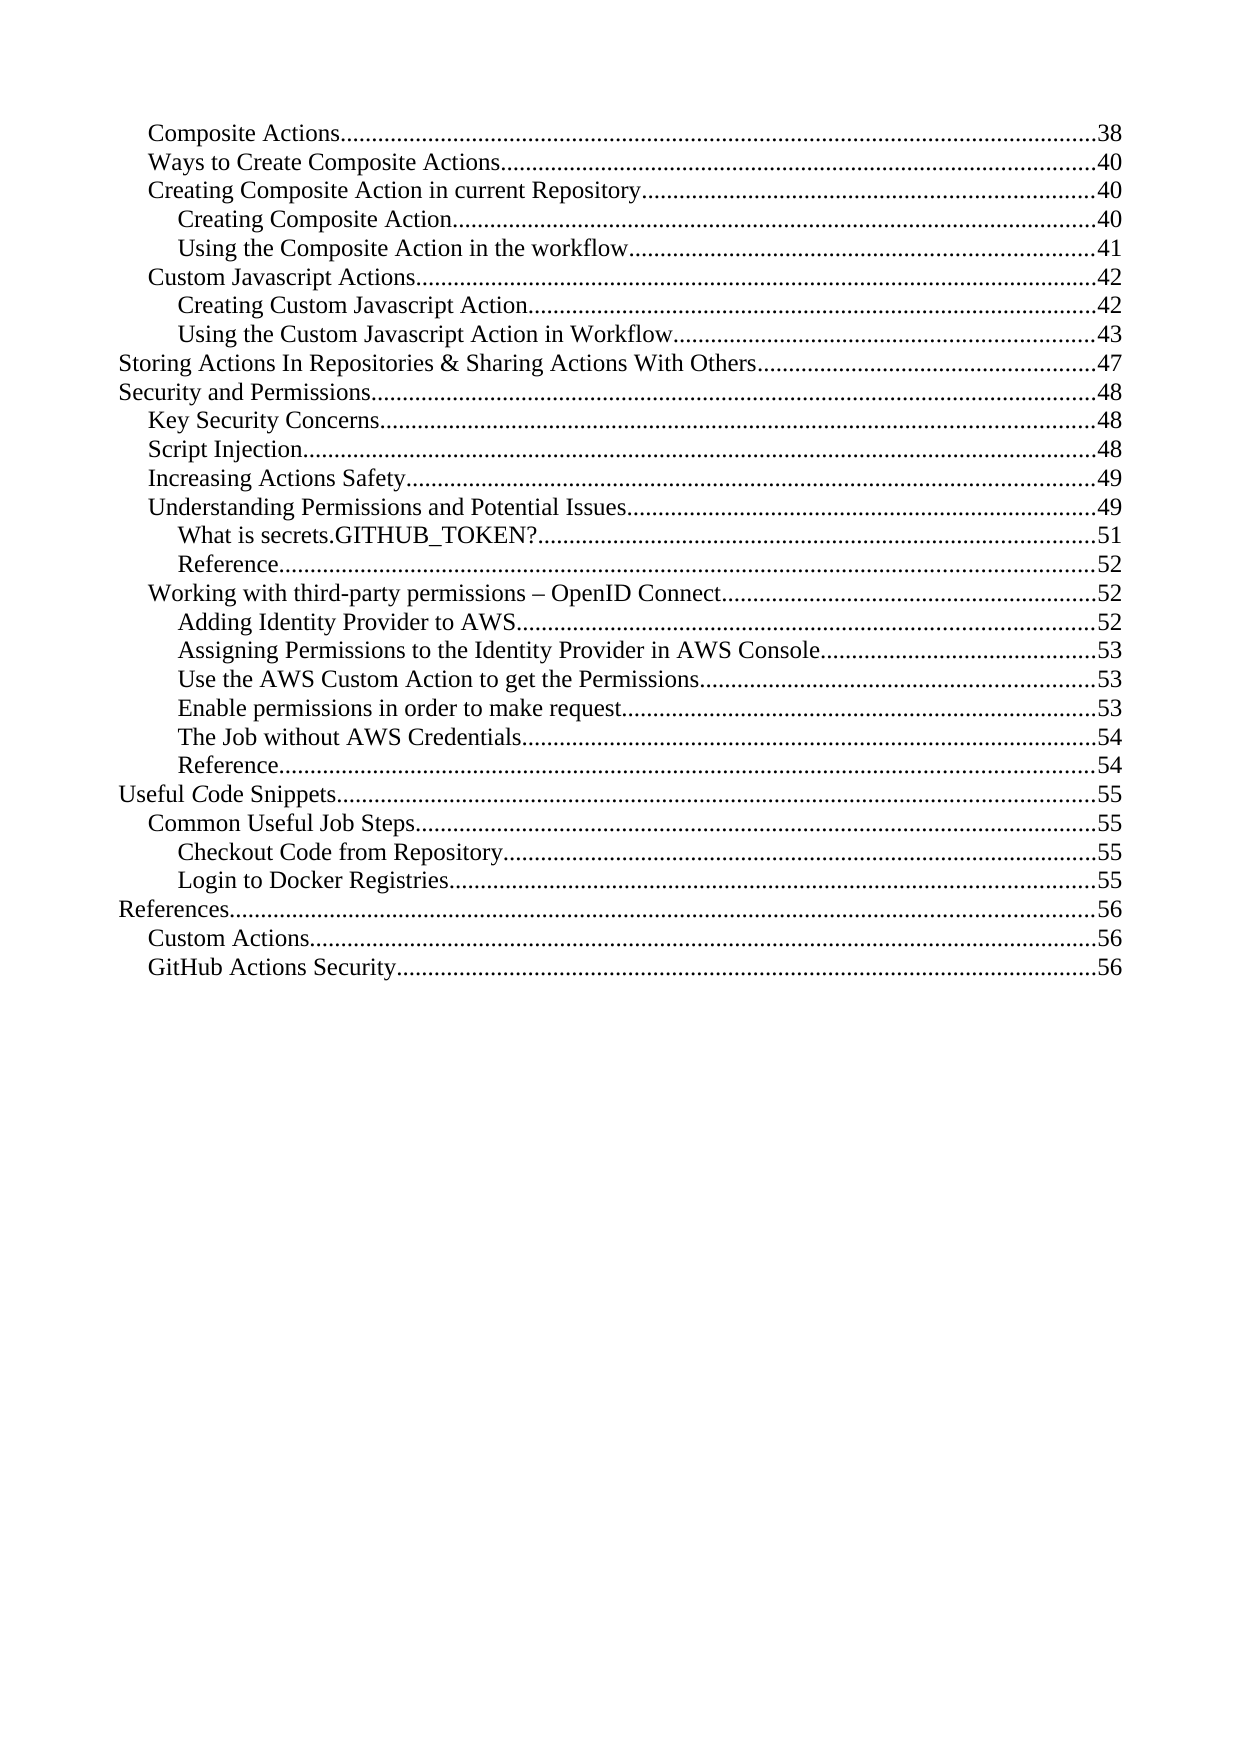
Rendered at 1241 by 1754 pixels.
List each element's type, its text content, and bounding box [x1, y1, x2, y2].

text References 56 [118, 894, 1122, 923]
text Creating Composite Action in current Repository 40 [148, 176, 1122, 204]
text GitHub Actions Security 56 [148, 952, 1122, 981]
text Common Useful Job Steps 55 [148, 808, 1122, 837]
text Composite Actions 38 [148, 118, 1122, 147]
text Working with third-party permissions – OpenID Connect 52 [148, 578, 1122, 607]
text Reference 52 [177, 549, 1122, 578]
text The Job without AWS Credentials 54 [177, 722, 1122, 751]
text Understanding Permissions and Potential Issues 49 [148, 492, 1122, 521]
text Custom Javascript Actions 42 [148, 262, 1122, 291]
text Increasing Actions Safety 49 [148, 463, 1122, 492]
text Ways to Create Composite Actions 40 [148, 147, 1122, 176]
text Login to Docker Registries 55 [177, 866, 1122, 894]
text Security and Permissions 48 [118, 377, 1122, 406]
text Useful Code Snippets 55 [118, 779, 1122, 808]
text Adding Identity Provider to AWS 52 [177, 607, 1122, 636]
text Using the Composite Action in the workflow 41 [177, 233, 1122, 262]
text Assigning Permissions to the Identity Provider in AWS Console 53 [177, 636, 1122, 664]
text Creating Composite Action 40 [177, 204, 1122, 233]
text Use the AWS Custom Action to get the Permissions 53 [177, 664, 1122, 693]
text Custom Actions 56 [148, 923, 1122, 952]
text Key Security Concerns 48 [148, 406, 1122, 434]
text Checkout Code from Repository 55 [177, 837, 1122, 866]
text What is secrets.GITHUB_TOKEN? 51 [177, 521, 1122, 549]
text Using the Custom Javascript Action in Workflow 43 [177, 319, 1122, 348]
text Creating Custom Javascript Action 42 [177, 291, 1122, 319]
text Reference 54 [177, 751, 1122, 779]
text Enable permissions in order to make request 53 [177, 693, 1122, 722]
text Storing Actions In Repositories & Sharing Actions With Others 47 [118, 348, 1122, 377]
text Script Injection 48 [148, 434, 1122, 463]
